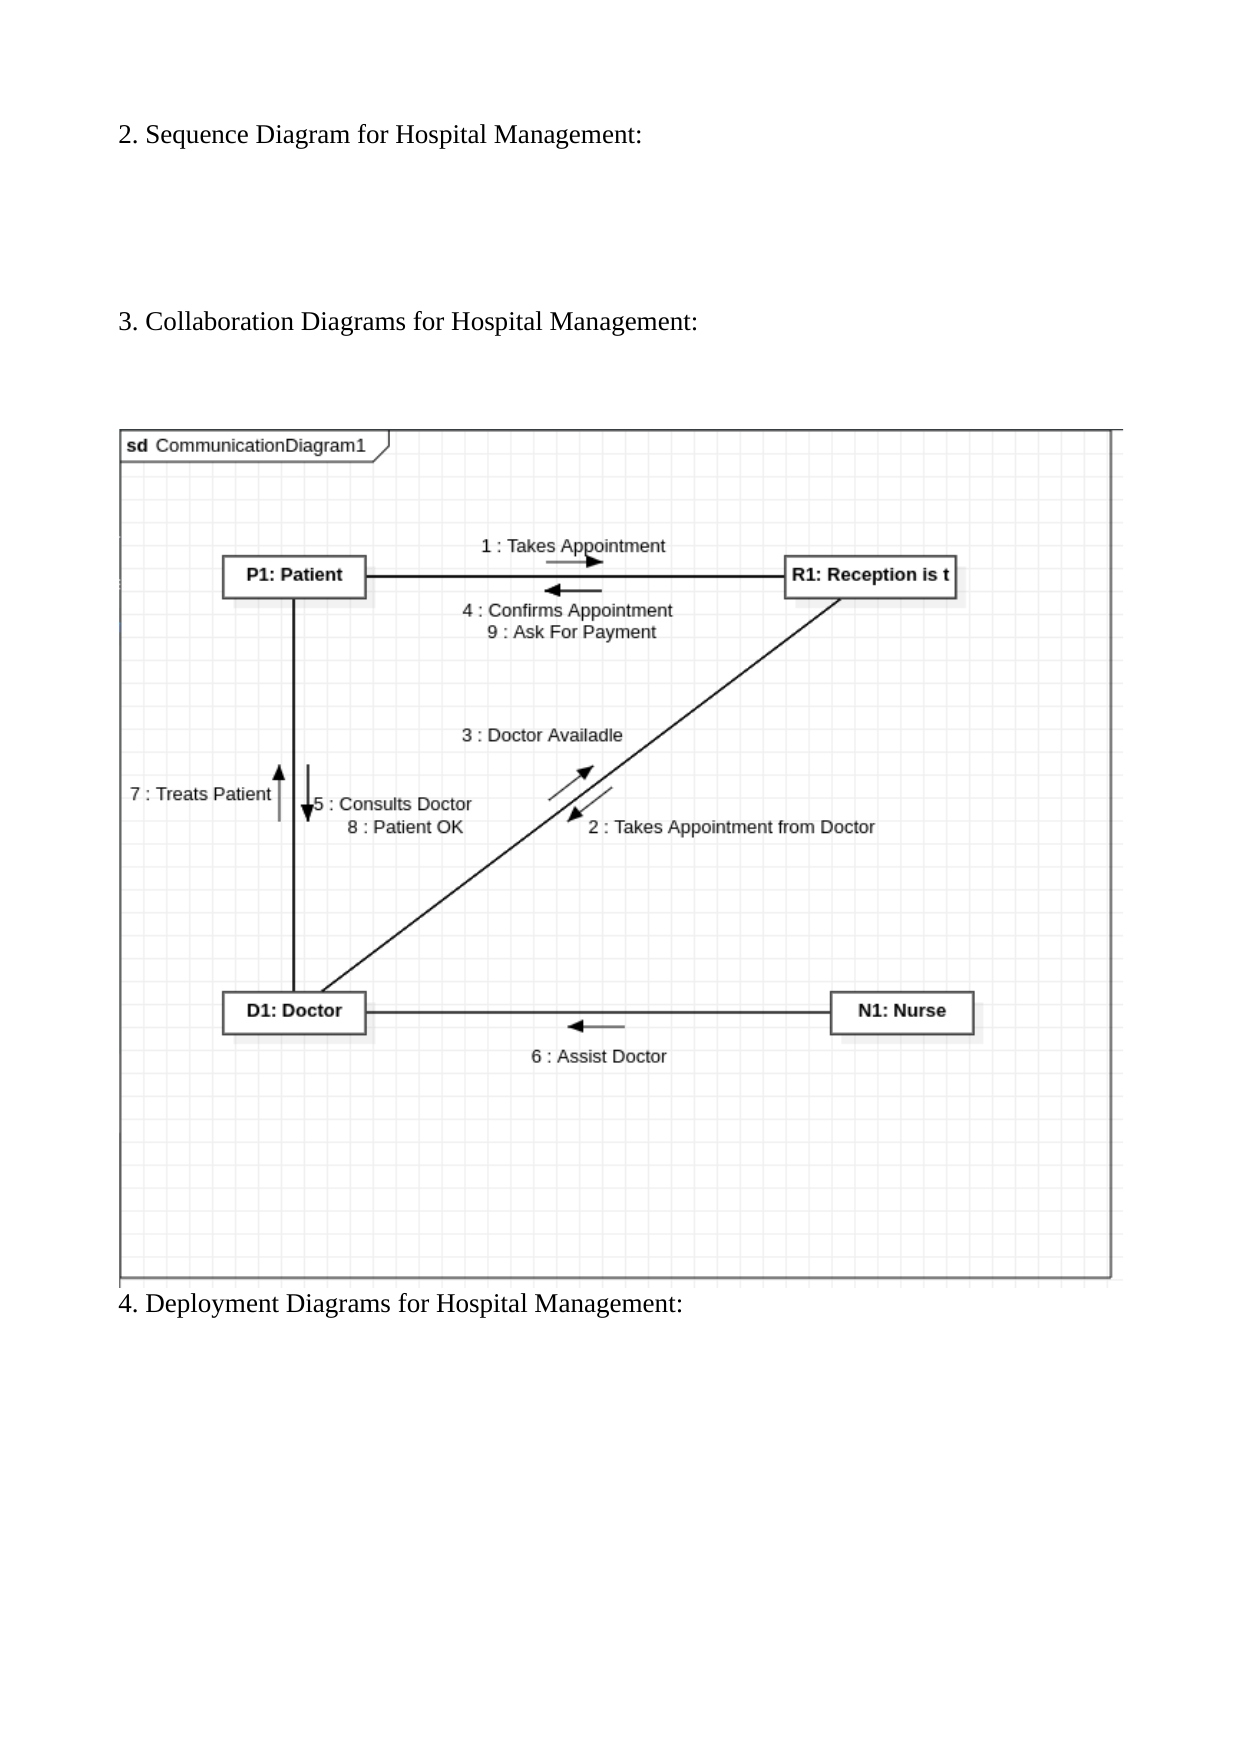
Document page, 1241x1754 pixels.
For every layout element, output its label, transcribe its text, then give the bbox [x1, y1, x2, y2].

text 4. Deployment Diagrams for Hospital Management: [118, 957, 1122, 1319]
text 3. Collaboration Diagrams for Hospital Management: [118, 305, 1122, 336]
text 2. Sequence Diagram for Hospital Management: [118, 118, 1122, 149]
